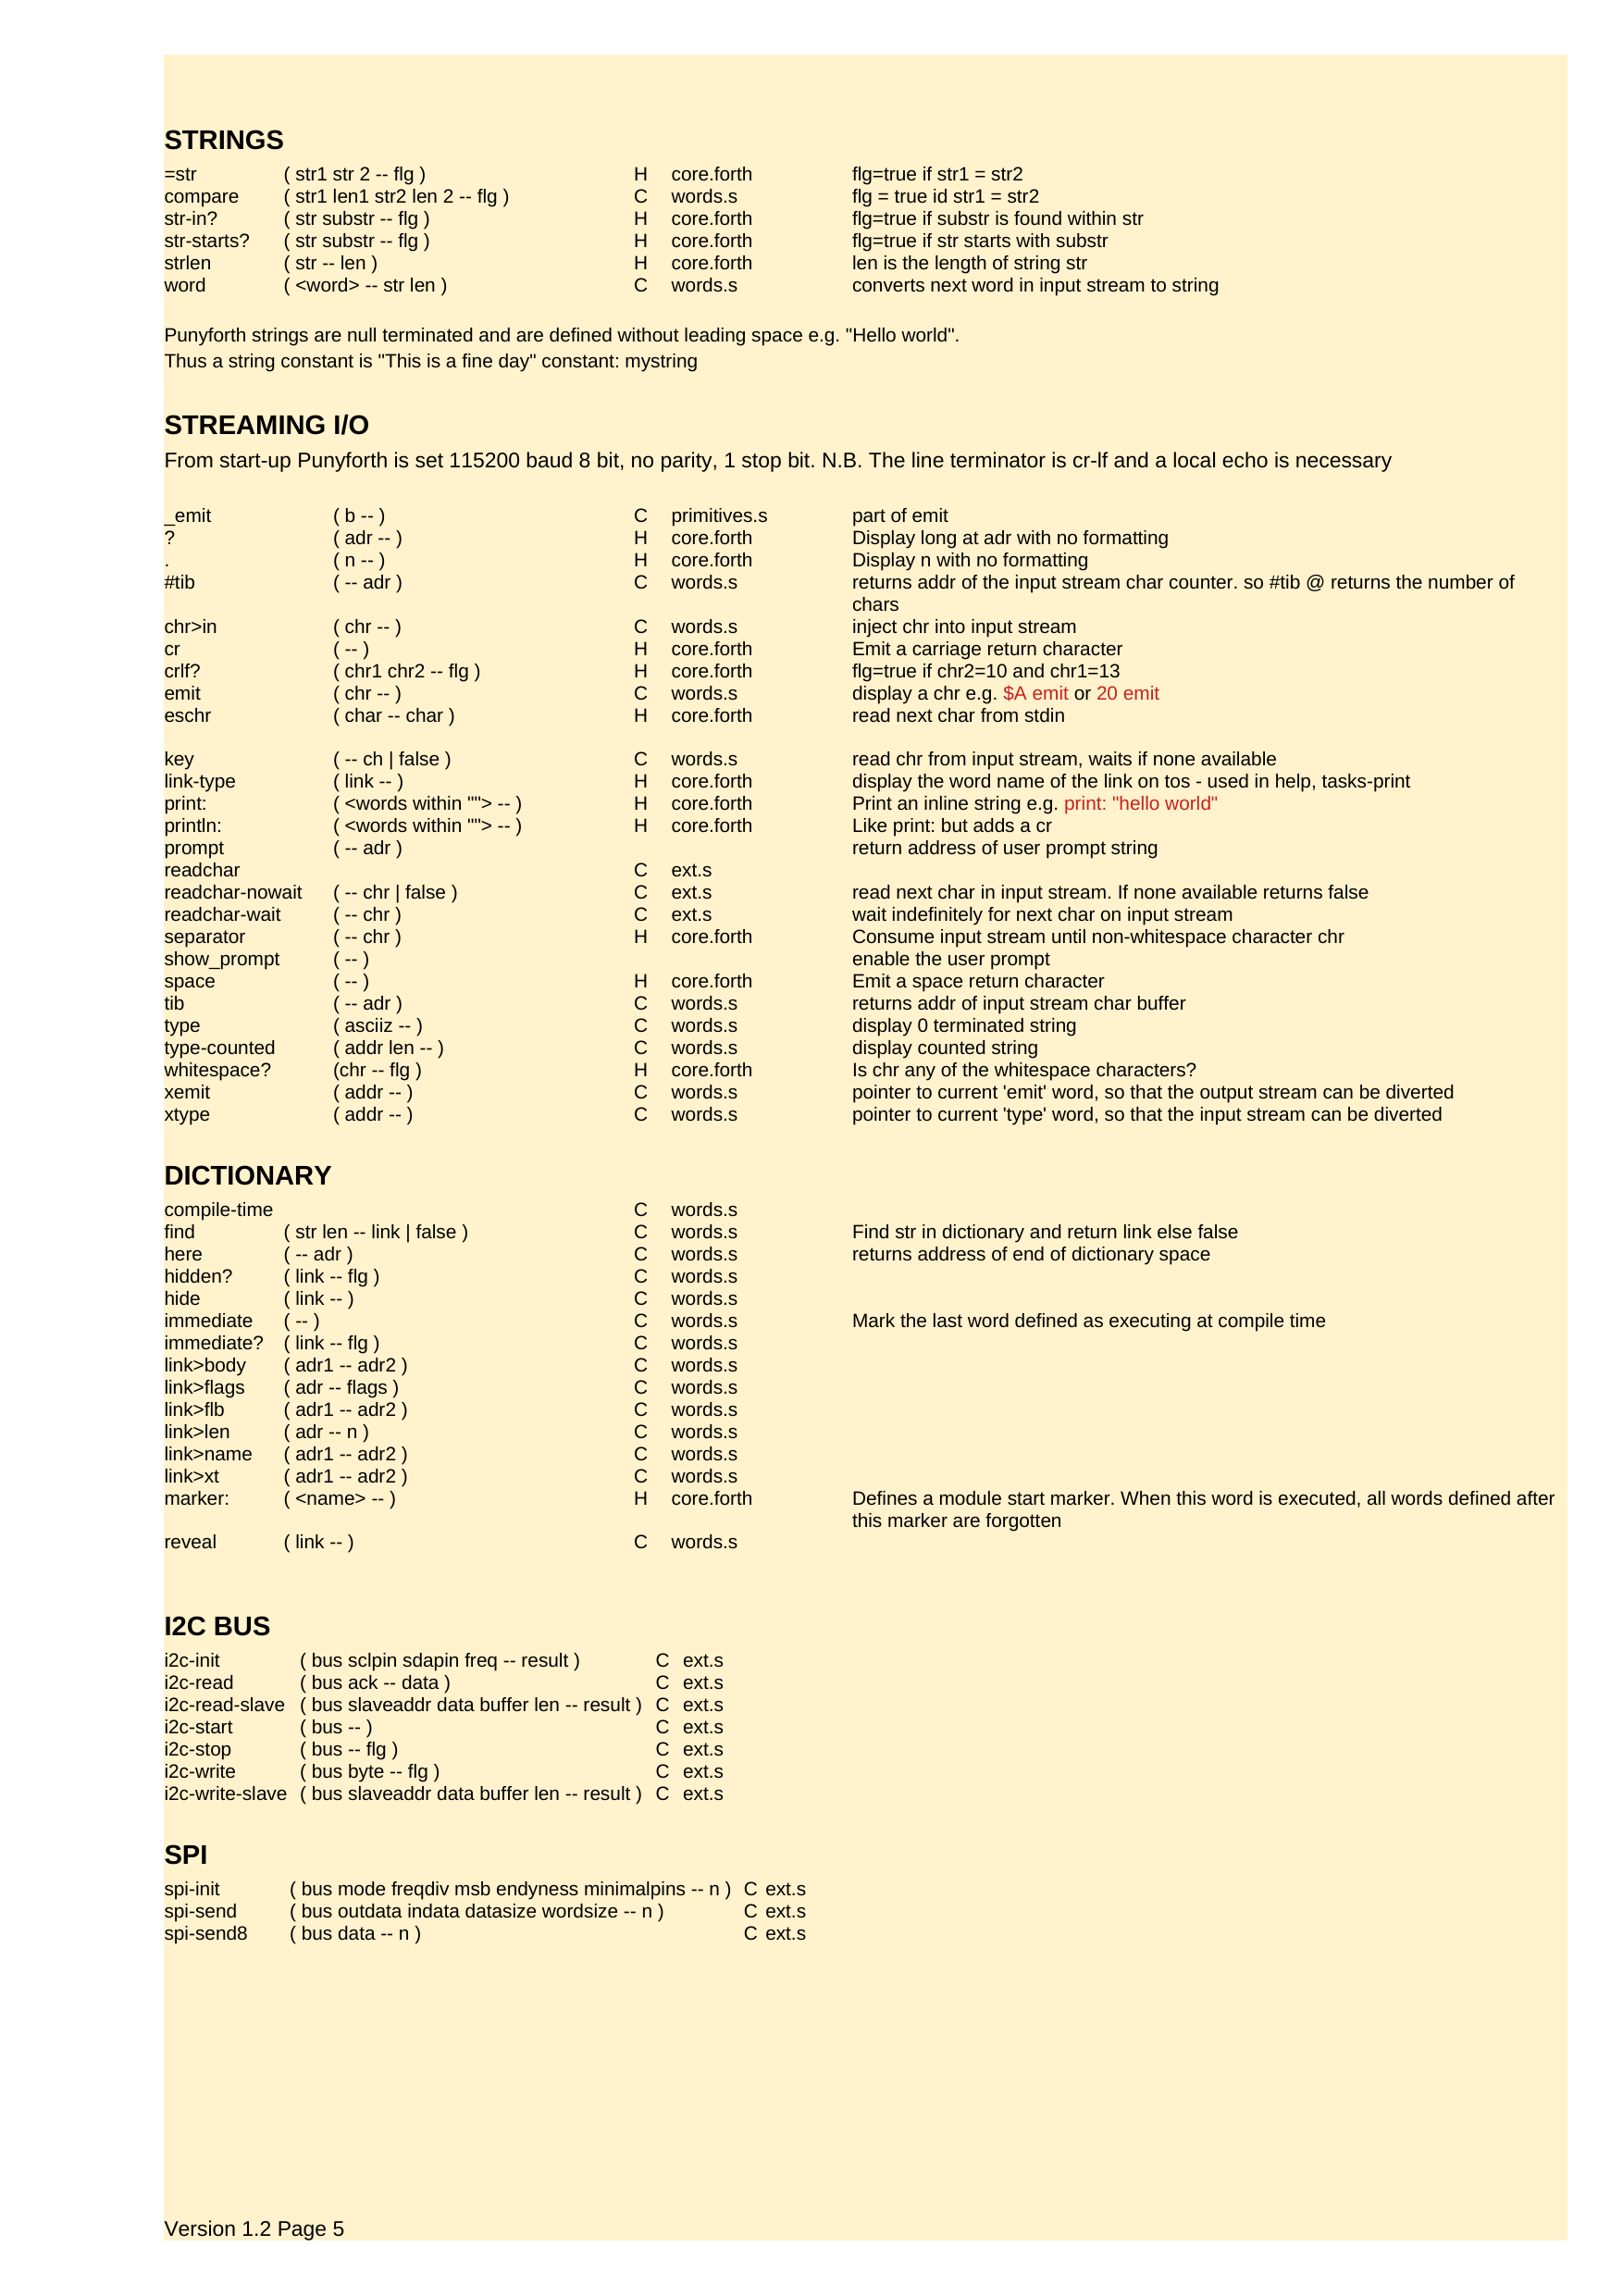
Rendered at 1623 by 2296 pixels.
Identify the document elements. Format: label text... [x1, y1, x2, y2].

table_cell ( bus outdata indata datasize wordsize -- n ) [290, 1900, 743, 1922]
table_cell str-in? [164, 207, 283, 230]
table_cell [852, 1265, 1567, 1287]
table_cell i2c-write-slave [164, 1781, 300, 1804]
table_cell C [634, 1376, 671, 1398]
table_cell [634, 837, 671, 859]
table_cell C [634, 571, 671, 614]
table_cell [852, 1376, 1567, 1398]
table_cell H [634, 207, 671, 230]
table_cell flg=true if chr2=10 and chr1=13 [852, 660, 1567, 681]
table_cell [671, 837, 852, 859]
table_cell Consume input stream until non-whitespace character chr [852, 925, 1567, 948]
table_cell ( link -- ) [283, 1287, 634, 1309]
table_cell type [164, 1014, 333, 1036]
table_cell ( addr -- ) [333, 1081, 634, 1103]
table_cell reveal [164, 1531, 283, 1553]
table_cell [852, 1738, 1567, 1759]
table_cell ( -- ) [283, 1309, 634, 1332]
table_cell [852, 1922, 1567, 1944]
table_cell Display long at adr with no formatting [852, 527, 1567, 549]
table_cell C [634, 1014, 671, 1036]
table_cell words.s [671, 748, 852, 770]
table_cell core.forth [671, 814, 852, 837]
table_header [283, 1198, 634, 1221]
table_cell cr [164, 638, 333, 659]
table_cell flg=true if str starts with substr [852, 230, 1567, 252]
table_cell ( addr -- ) [333, 1103, 634, 1125]
table_cell ( char -- char ) [333, 703, 634, 748]
table_cell words.s [671, 1376, 852, 1398]
table_cell ( -- adr ) [283, 1243, 634, 1265]
table_cell display the word name of the link on tos - used in help, tasks-print [852, 770, 1567, 792]
table_cell Find str in dictionary and return link else false [852, 1221, 1567, 1243]
table_cell ( -- ) [333, 970, 634, 992]
table_cell ( -- ) [333, 638, 634, 659]
table_header words.s [671, 1198, 852, 1221]
table_cell ( str1 len1 str2 len 2 -- flg ) [283, 185, 634, 207]
table_header compile-time [164, 1198, 283, 1221]
table_header ( bus sclpin sdapin freq -- result ) [300, 1649, 655, 1671]
table_cell flg = true id str1 = str2 [852, 185, 1567, 207]
table_cell [852, 859, 1567, 881]
subtitle SPI [164, 1839, 1567, 1869]
table_cell return address of user prompt string [852, 837, 1567, 859]
table_cell ext.s [683, 1716, 852, 1737]
table_header ext.s [683, 1649, 852, 1671]
table_cell ext.s [683, 1738, 852, 1759]
table_cell ext.s [683, 1781, 852, 1804]
table_cell core.forth [671, 660, 852, 681]
table_header i2c-init [164, 1649, 300, 1671]
table_cell key [164, 748, 333, 770]
text From start-up Punyforth is set 115200 baud 8 bit, no parity, 1 stop bit. N.B. The line terminator is cr-lf and a local echo is necessary [164, 448, 1567, 473]
table_cell print: [164, 792, 333, 814]
table_cell marker: [164, 1486, 283, 1531]
table_cell ( <words within ""> -- ) [333, 814, 634, 837]
table_cell xemit [164, 1081, 333, 1103]
table_cell [852, 1421, 1567, 1442]
table_cell H [634, 925, 671, 948]
table_cell C [634, 1243, 671, 1265]
table_cell link>flags [164, 1376, 283, 1398]
table_cell [671, 948, 852, 970]
table_cell i2c-stop [164, 1738, 300, 1759]
table_cell ( -- ch | false ) [333, 748, 634, 770]
table_cell C [634, 1531, 671, 1553]
table_cell ( bus byte -- flg ) [300, 1759, 655, 1781]
table_cell eschr [164, 703, 333, 748]
table_cell ( adr1 -- adr2 ) [283, 1443, 634, 1464]
table_cell H [634, 549, 671, 571]
table_cell words.s [671, 681, 852, 703]
table_cell ext.s [765, 1922, 852, 1944]
table_cell H [634, 770, 671, 792]
table_cell words.s [671, 274, 852, 296]
table_cell display a chr e.g. $A emit or 20 emit [852, 681, 1567, 703]
subtitle I2C BUS [164, 1610, 1567, 1641]
table_header C [634, 1198, 671, 1221]
table_cell tib [164, 992, 333, 1014]
table_header ( bus mode freqdiv msb endyness minimalpins -- n ) [290, 1878, 743, 1900]
table_cell link>flb [164, 1398, 283, 1420]
table_header H [634, 163, 671, 185]
table_cell display 0 terminated string [852, 1014, 1567, 1036]
table_cell ( str -- len ) [283, 252, 634, 274]
table_cell ( str substr -- flg ) [283, 207, 634, 230]
table_cell C [634, 881, 671, 903]
table_cell ( chr -- ) [333, 681, 634, 703]
table_header [852, 1198, 1567, 1221]
table_cell C [634, 1103, 671, 1125]
table_cell i2c-read-slave [164, 1694, 300, 1715]
table_cell C [634, 903, 671, 925]
table_cell ext.s [683, 1694, 852, 1715]
table_cell C [634, 1221, 671, 1243]
table_cell C [634, 615, 671, 637]
table_cell [852, 1781, 1567, 1804]
table_cell C [634, 1354, 671, 1376]
table_cell C [655, 1759, 683, 1781]
table_cell ( bus -- flg ) [300, 1738, 655, 1759]
table_cell [852, 1465, 1567, 1486]
table_cell readchar-nowait [164, 881, 333, 903]
table_cell ext.s [671, 881, 852, 903]
table_cell C [634, 185, 671, 207]
table_cell words.s [671, 1014, 852, 1036]
table_cell C [655, 1694, 683, 1715]
table_cell readchar [164, 859, 333, 881]
table_cell [634, 948, 671, 970]
table_cell ( adr -- n ) [283, 1421, 634, 1442]
table_cell C [634, 1287, 671, 1309]
table_cell C [634, 1443, 671, 1464]
table_cell show_prompt [164, 948, 333, 970]
table_cell ext.s [671, 903, 852, 925]
table_cell words.s [671, 1081, 852, 1103]
table_cell ( addr len -- ) [333, 1036, 634, 1059]
table_cell ( adr1 -- adr2 ) [283, 1354, 634, 1376]
table_cell ( bus slaveaddr data buffer len -- result ) [300, 1694, 655, 1715]
table_cell hidden? [164, 1265, 283, 1287]
table_cell Is chr any of the whitespace characters? [852, 1059, 1567, 1081]
table_header ( str1 str 2 -- flg ) [283, 163, 634, 185]
table_cell read chr from input stream, waits if none available [852, 748, 1567, 770]
table_cell [852, 1398, 1567, 1420]
table_header core.forth [671, 163, 852, 185]
table_cell core.forth [671, 527, 852, 549]
table_cell ( chr -- ) [333, 615, 634, 637]
table_cell H [634, 230, 671, 252]
table_cell [852, 1287, 1567, 1309]
table_cell i2c-start [164, 1716, 300, 1737]
table_cell words.s [671, 615, 852, 637]
table_cell ( bus -- ) [300, 1716, 655, 1737]
table_cell ( <name> -- ) [283, 1486, 634, 1531]
table_cell C [744, 1900, 765, 1922]
table_cell i2c-read [164, 1671, 300, 1693]
table_header ( b -- ) [333, 504, 634, 527]
table_cell words.s [671, 1036, 852, 1059]
table_cell converts next word in input stream to string [852, 274, 1567, 296]
table_header _emit [164, 504, 333, 527]
table_cell [852, 1443, 1567, 1464]
table_cell Emit a space return character [852, 970, 1567, 992]
table_cell ext.s [683, 1671, 852, 1693]
table_header C [744, 1878, 765, 1900]
table_cell [333, 859, 634, 881]
table_cell C [655, 1738, 683, 1759]
table_cell Like print: but adds a cr [852, 814, 1567, 837]
table_cell C [634, 1265, 671, 1287]
table_cell chr>in [164, 615, 333, 637]
table_cell words.s [671, 1421, 852, 1442]
table_header C [655, 1649, 683, 1671]
table_cell pointer to current 'emit' word, so that the output stream can be diverted [852, 1081, 1567, 1103]
table_cell crlf? [164, 660, 333, 681]
table_cell C [634, 1421, 671, 1442]
table_cell core.forth [671, 638, 852, 659]
subtitle STREAMING I/O [164, 409, 1567, 441]
table_cell H [634, 814, 671, 837]
table_cell ext.s [683, 1759, 852, 1781]
table_cell ( str len -- link | false ) [283, 1221, 634, 1243]
table_cell Print an inline string e.g. print: "hello world" [852, 792, 1567, 814]
table_cell H [634, 252, 671, 274]
table_cell ( <words within ""> -- ) [333, 792, 634, 814]
table_cell ( -- chr ) [333, 903, 634, 925]
table_cell ( -- adr ) [333, 571, 634, 614]
table_cell words.s [671, 1398, 852, 1420]
table_cell space [164, 970, 333, 992]
table_cell words.s [671, 1103, 852, 1125]
table_cell separator [164, 925, 333, 948]
table_cell ( -- chr | false ) [333, 881, 634, 903]
table_cell len is the length of string str [852, 252, 1567, 274]
table_cell ( adr -- ) [333, 527, 634, 549]
table_cell words.s [671, 1443, 852, 1464]
table_cell display counted string [852, 1036, 1567, 1059]
table_cell words.s [671, 1221, 852, 1243]
text Thus a string constant is "This is a fine day" constant: mystring [164, 349, 1567, 371]
table_cell link>name [164, 1443, 283, 1464]
table_cell ( bus ack -- data ) [300, 1671, 655, 1693]
table_cell ( n -- ) [333, 549, 634, 571]
table_cell returns address of end of dictionary space [852, 1243, 1567, 1265]
table_cell read next char from stdin [852, 703, 1567, 748]
table_cell ext.s [765, 1900, 852, 1922]
table_cell C [634, 1332, 671, 1354]
table_cell ( adr1 -- adr2 ) [283, 1465, 634, 1486]
table_cell H [634, 638, 671, 659]
table_cell Display n with no formatting [852, 549, 1567, 571]
table_cell core.forth [671, 970, 852, 992]
table_header spi-init [164, 1878, 290, 1900]
table_cell here [164, 1243, 283, 1265]
table_cell i2c-write [164, 1759, 300, 1781]
table_cell ( bus slaveaddr data buffer len -- result ) [300, 1781, 655, 1804]
table_cell core.forth [671, 252, 852, 274]
table_cell ( link -- ) [283, 1531, 634, 1553]
table_cell C [634, 1398, 671, 1420]
table_header ext.s [765, 1878, 852, 1900]
table_cell C [634, 1081, 671, 1103]
table_cell readchar-wait [164, 903, 333, 925]
table_cell H [634, 970, 671, 992]
table_cell core.forth [671, 925, 852, 948]
table_cell ( <word> -- str len ) [283, 274, 634, 296]
table_cell C [634, 681, 671, 703]
table_cell [852, 1716, 1567, 1737]
table_cell link>body [164, 1354, 283, 1376]
table_cell C [634, 859, 671, 881]
table_cell H [634, 660, 671, 681]
table_cell ( asciiz -- ) [333, 1014, 634, 1036]
table_cell C [634, 1036, 671, 1059]
table_cell Emit a carriage return character [852, 638, 1567, 659]
table_cell emit [164, 681, 333, 703]
table_cell ( -- adr ) [333, 837, 634, 859]
table_cell [852, 1332, 1567, 1354]
table_cell str-starts? [164, 230, 283, 252]
table_cell whitespace? [164, 1059, 333, 1081]
table_cell ( -- ) [333, 948, 634, 970]
table_header [852, 1878, 1567, 1900]
table_cell C [634, 1465, 671, 1486]
table_cell immediate? [164, 1332, 283, 1354]
table_cell [852, 1531, 1567, 1553]
table_cell words.s [671, 1243, 852, 1265]
table_cell hide [164, 1287, 283, 1309]
table_header part of emit [852, 504, 1567, 527]
table_cell C [655, 1671, 683, 1693]
table_cell Defines a module start marker. When this word is executed, all words defined after this marker are forgotten [852, 1486, 1567, 1531]
table_cell returns addr of the input stream char counter. so #tib @ returns the number of chars [852, 571, 1567, 614]
table_cell C [634, 274, 671, 296]
table_cell H [634, 1059, 671, 1081]
subtitle DICTIONARY [164, 1160, 1567, 1191]
table_cell C [634, 1309, 671, 1332]
table_header =str [164, 163, 283, 185]
table_header C [634, 504, 671, 527]
table_cell (chr -- flg ) [333, 1059, 634, 1081]
table_cell C [634, 992, 671, 1014]
table_cell C [655, 1781, 683, 1804]
table_cell compare [164, 185, 283, 207]
table_cell immediate [164, 1309, 283, 1332]
table_cell ( chr1 chr2 -- flg ) [333, 660, 634, 681]
table_cell ( adr -- flags ) [283, 1376, 634, 1398]
table_cell core.forth [671, 207, 852, 230]
table_cell H [634, 1486, 671, 1531]
table_cell core.forth [671, 1059, 852, 1081]
table_cell read next char in input stream. If none available returns false [852, 881, 1567, 903]
table_cell H [634, 527, 671, 549]
text Punyforth strings are null terminated and are defined without leading space e.g. "Hello world". [164, 324, 1567, 346]
table_cell spi-send [164, 1900, 290, 1922]
table_cell words.s [671, 1465, 852, 1486]
table_cell ext.s [671, 859, 852, 881]
table_cell word [164, 274, 283, 296]
table_cell [852, 1671, 1567, 1693]
table_cell words.s [671, 1287, 852, 1309]
table_cell inject chr into input stream [852, 615, 1567, 637]
table_cell pointer to current 'type' word, so that the input stream can be diverted [852, 1103, 1567, 1125]
table_cell words.s [671, 1332, 852, 1354]
table_cell flg=true if substr is found within str [852, 207, 1567, 230]
table_cell C [634, 748, 671, 770]
table_cell ( adr1 -- adr2 ) [283, 1398, 634, 1420]
table_cell type-counted [164, 1036, 333, 1059]
table_cell core.forth [671, 770, 852, 792]
table_cell H [634, 792, 671, 814]
table_cell core.forth [671, 549, 852, 571]
table_cell ( -- adr ) [333, 992, 634, 1014]
table_cell ( link -- flg ) [283, 1265, 634, 1287]
table_cell spi-send8 [164, 1922, 290, 1944]
table_cell words.s [671, 1531, 852, 1553]
table_cell returns addr of input stream char buffer [852, 992, 1567, 1014]
table_cell println: [164, 814, 333, 837]
table_cell ? [164, 527, 333, 549]
subtitle STRINGS [164, 124, 1567, 155]
table_cell link-type [164, 770, 333, 792]
table_cell ( bus data -- n ) [290, 1922, 743, 1944]
table_cell C [744, 1922, 765, 1944]
table_cell words.s [671, 571, 852, 614]
table_header primitives.s [671, 504, 852, 527]
table_cell core.forth [671, 230, 852, 252]
table_cell ( -- chr ) [333, 925, 634, 948]
table_cell [852, 1354, 1567, 1376]
table_cell words.s [671, 185, 852, 207]
table_cell xtype [164, 1103, 333, 1125]
table_cell [852, 1900, 1567, 1922]
table_cell [852, 1694, 1567, 1715]
table_cell Mark the last word defined as executing at compile time [852, 1309, 1567, 1332]
table_cell C [655, 1716, 683, 1737]
table_cell wait indefinitely for next char on input stream [852, 903, 1567, 925]
table_cell [852, 1759, 1567, 1781]
table_header flg=true if str1 = str2 [852, 163, 1567, 185]
table_cell link>xt [164, 1465, 283, 1486]
table_cell #tib [164, 571, 333, 614]
table_cell ( str substr -- flg ) [283, 230, 634, 252]
table_cell ( link -- flg ) [283, 1332, 634, 1354]
table_cell H [634, 703, 671, 748]
table_cell words.s [671, 1309, 852, 1332]
table_cell link>len [164, 1421, 283, 1442]
table_cell enable the user prompt [852, 948, 1567, 970]
table_cell words.s [671, 992, 852, 1014]
table_cell words.s [671, 1265, 852, 1287]
table_cell core.forth [671, 703, 852, 748]
table_cell prompt [164, 837, 333, 859]
table_cell find [164, 1221, 283, 1243]
table_cell core.forth [671, 1486, 852, 1531]
table_header [852, 1649, 1567, 1671]
table_cell ( link -- ) [333, 770, 634, 792]
table_cell core.forth [671, 792, 852, 814]
table_cell words.s [671, 1354, 852, 1376]
table_cell strlen [164, 252, 283, 274]
table_cell . [164, 549, 333, 571]
